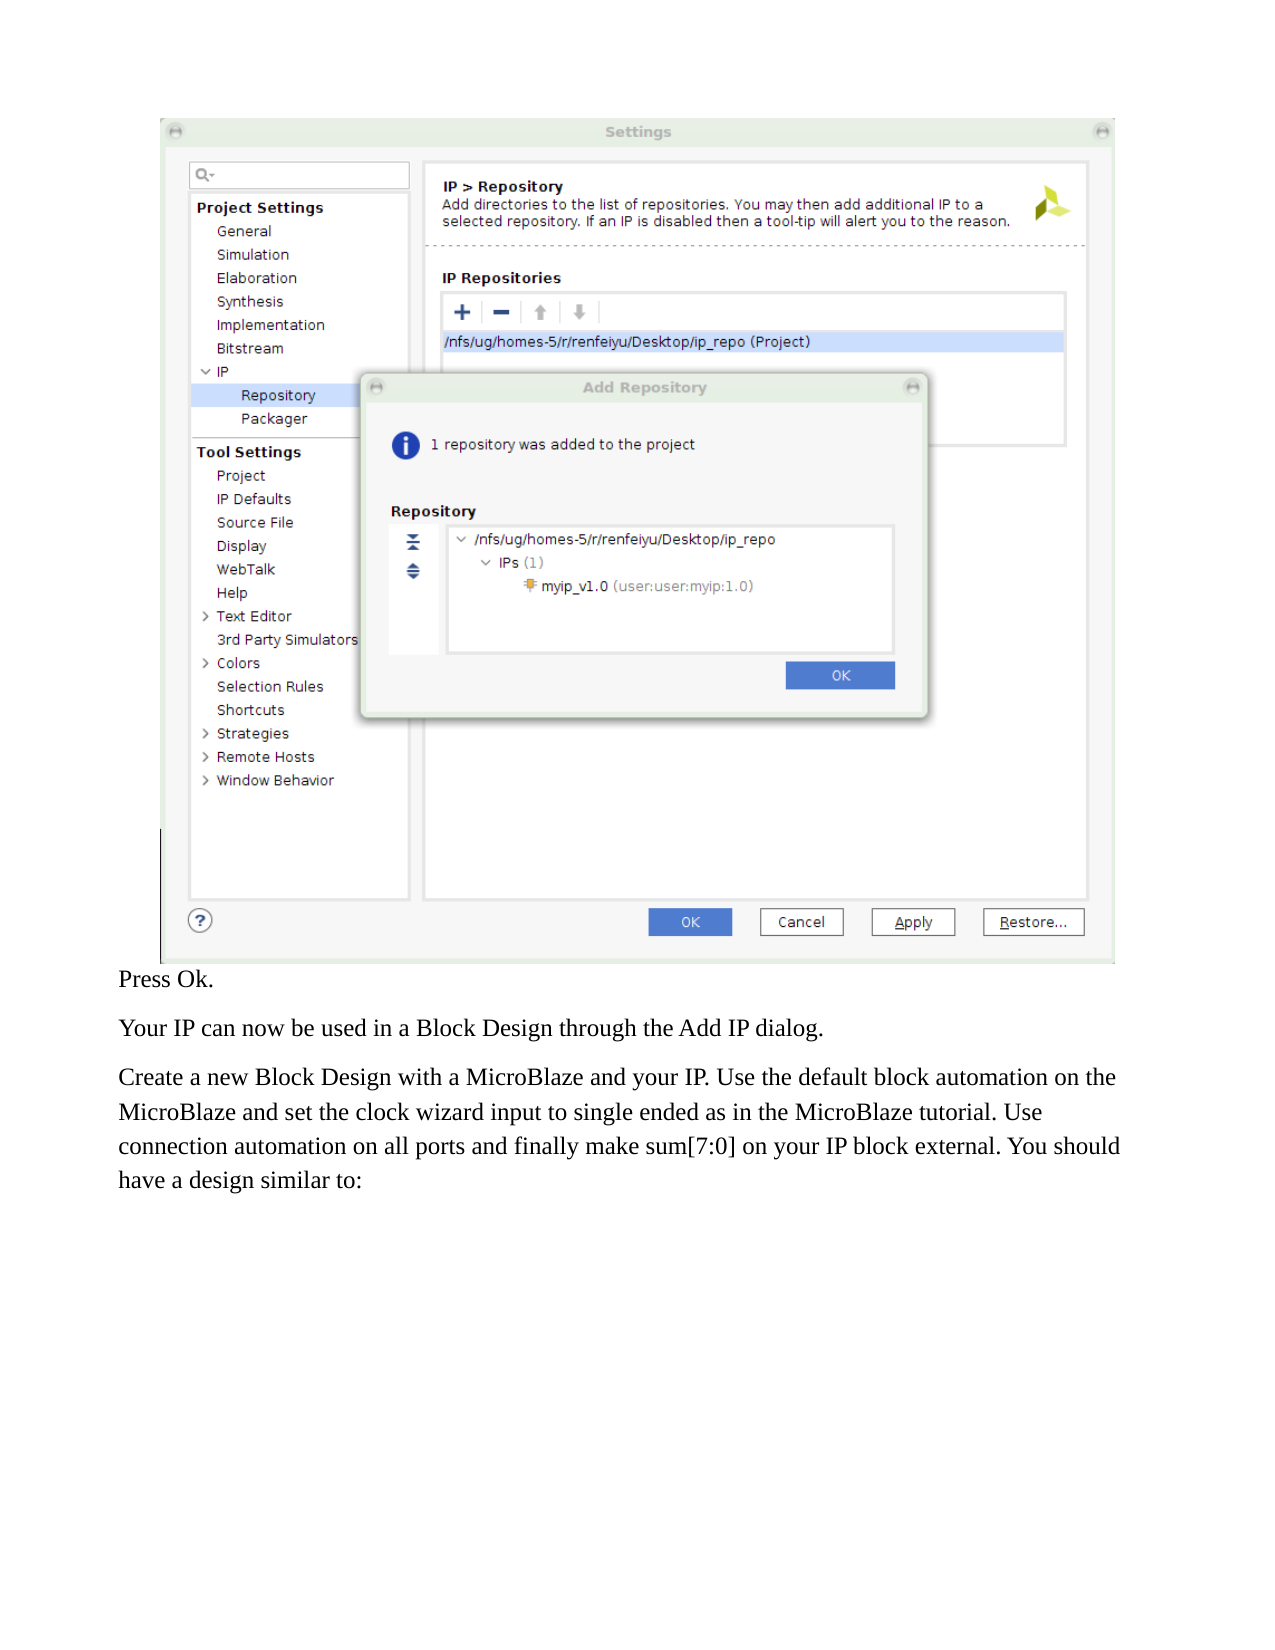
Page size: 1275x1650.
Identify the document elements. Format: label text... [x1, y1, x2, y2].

text Press Ok. [118, 167, 1157, 992]
text Create a new Block Design with a MicroBlaze and your IP. Use the default block automation on the MicroBlaze and set the clock wizard input to single ended as in the MicroBlaze tutorial. Use connection automation on all ports and finally make sum[7:0] on your IP block external. You should have a design similar to: [118, 1062, 1157, 1194]
text Your IP can now be used in a Block Design through the Add IP dialog. [118, 1013, 1157, 1042]
picture [160, 118, 1115, 964]
